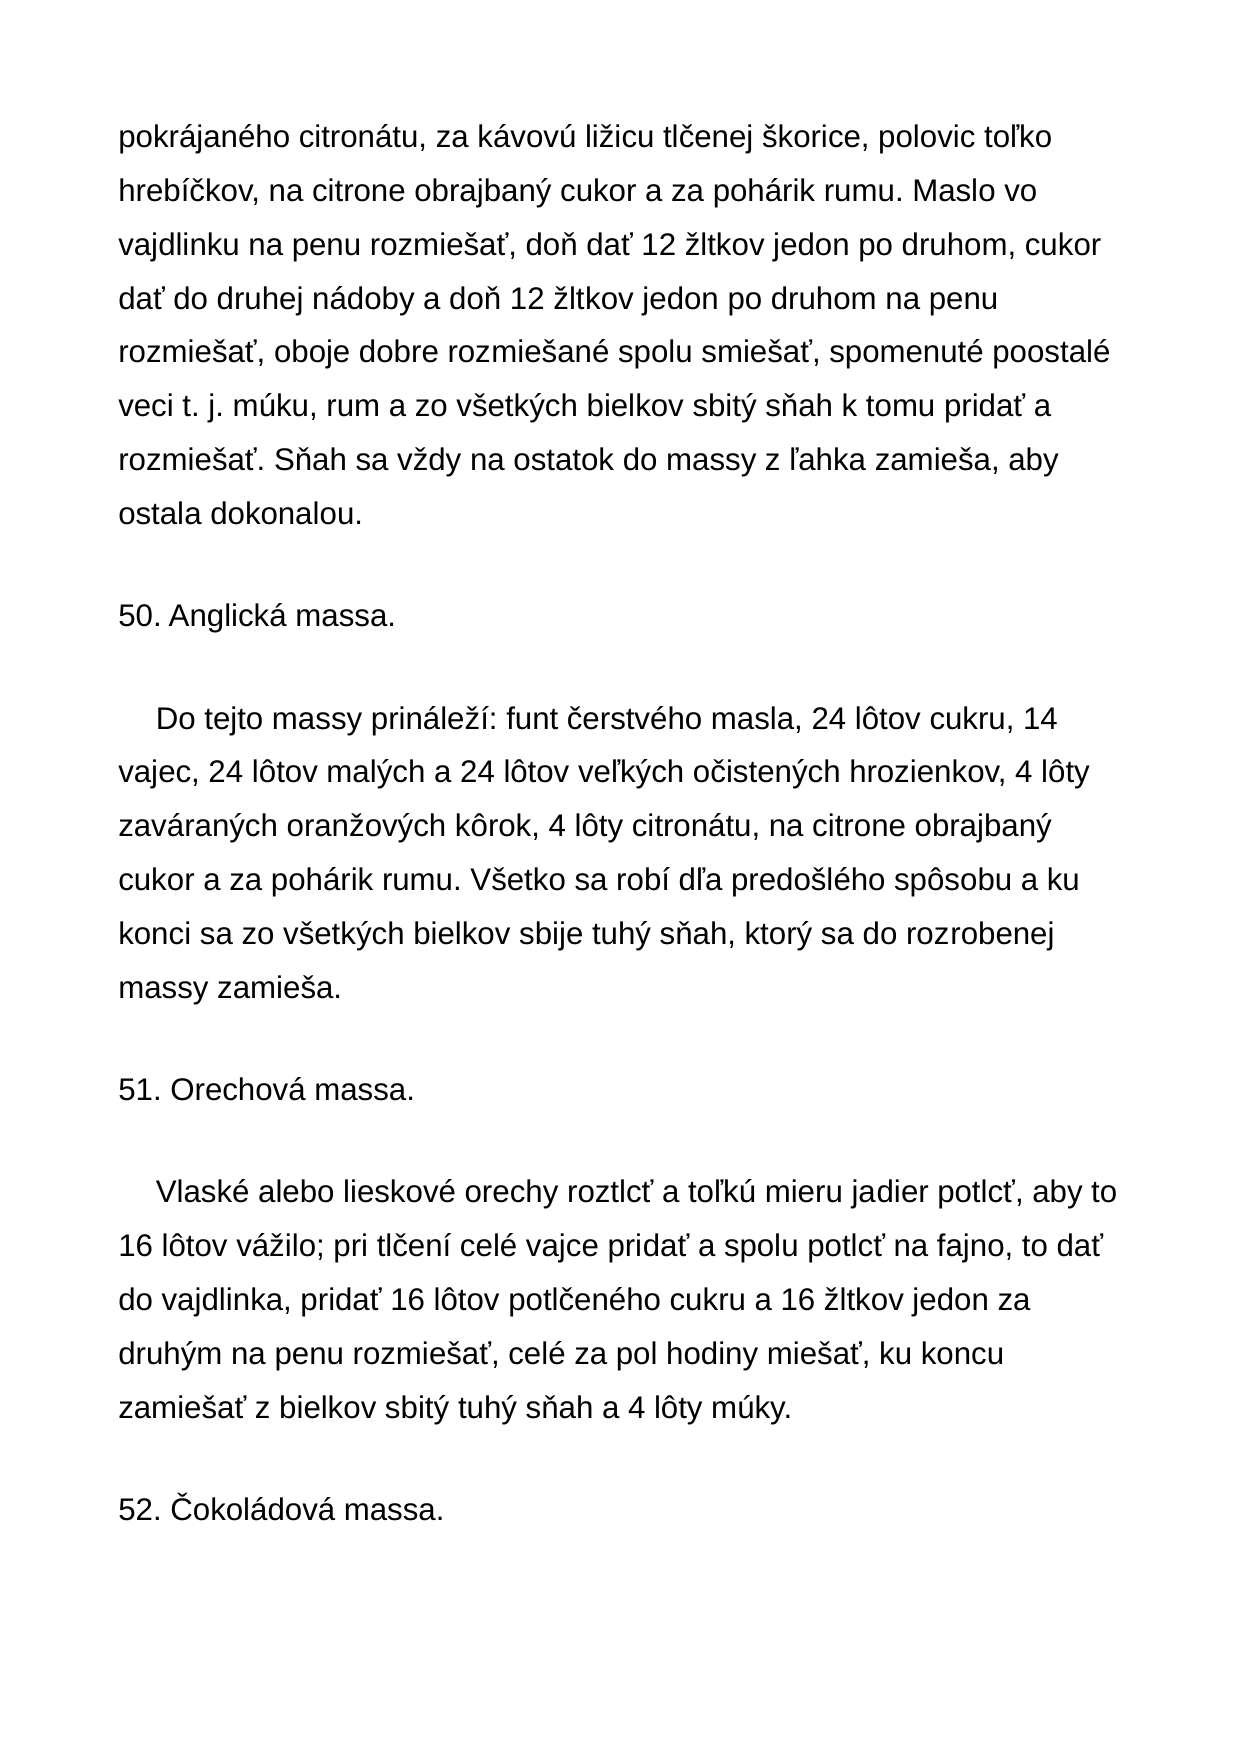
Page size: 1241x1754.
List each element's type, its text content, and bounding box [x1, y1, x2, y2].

text pokrájaného citronátu, za kávovú ližicu tlčenej škorice, polovic toľko hrebíčkov, na citrone obrajbaný cukor a za pohárik rumu. Maslo vo vajdlinku na penu rozmiešať, doň dať 12 žltkov jedon po druhom, cukor dať do druhej nádoby a doň 12 žlt­kov jedon po druhom na penu rozmiešať, oboje dobre roz­miešané spolu smiešať, spomenuté poostalé veci t. j. múku, rum a zo všetkých bielkov sbitý sňah k tomu pridať a rozmiešať. Sňah sa vždy na ostatok do massy z ľahka zamieša, aby ostala dokonalou. [118, 118, 1122, 531]
text 50. Anglická massa. [118, 597, 1122, 633]
text 52. Čokoládová massa. [118, 1491, 1122, 1527]
text Vlaské alebo lieskové orechy roztlcť a toľkú mieru ja­dier potlcť, aby to 16 lôtov vážilo; pri tlčení celé vajce pri­dať a spolu potlcť na fajno, to dať do vajdlinka, pridať 16 lôtov potlčeného cukru a 16 žltkov jedon za druhým na penu rozmiešať, celé za pol hodiny miešať, ku koncu zamiešať z bielkov sbitý tuhý sňah a 4 lôty múky. [118, 1173, 1122, 1425]
text 51. Orechová massa. [118, 1071, 1122, 1107]
text Do tejto massy prináleží: funt čerstvého masla, 24 lôtov cukru, 14 vajec, 24 lôtov malých a 24 lôtov veľkých očistených hrozienkov, 4 lôty zaváraných oranžových kôrok, 4 lôty citronátu, na citrone obrajbaný cukor a za pohárik rumu. Všetko sa robí dľa predošlého spôsobu a ku konci sa zo všetkých bielkov sbije tuhý sňah, ktorý sa do roz­robenej massy zamieša. [118, 700, 1122, 1005]
